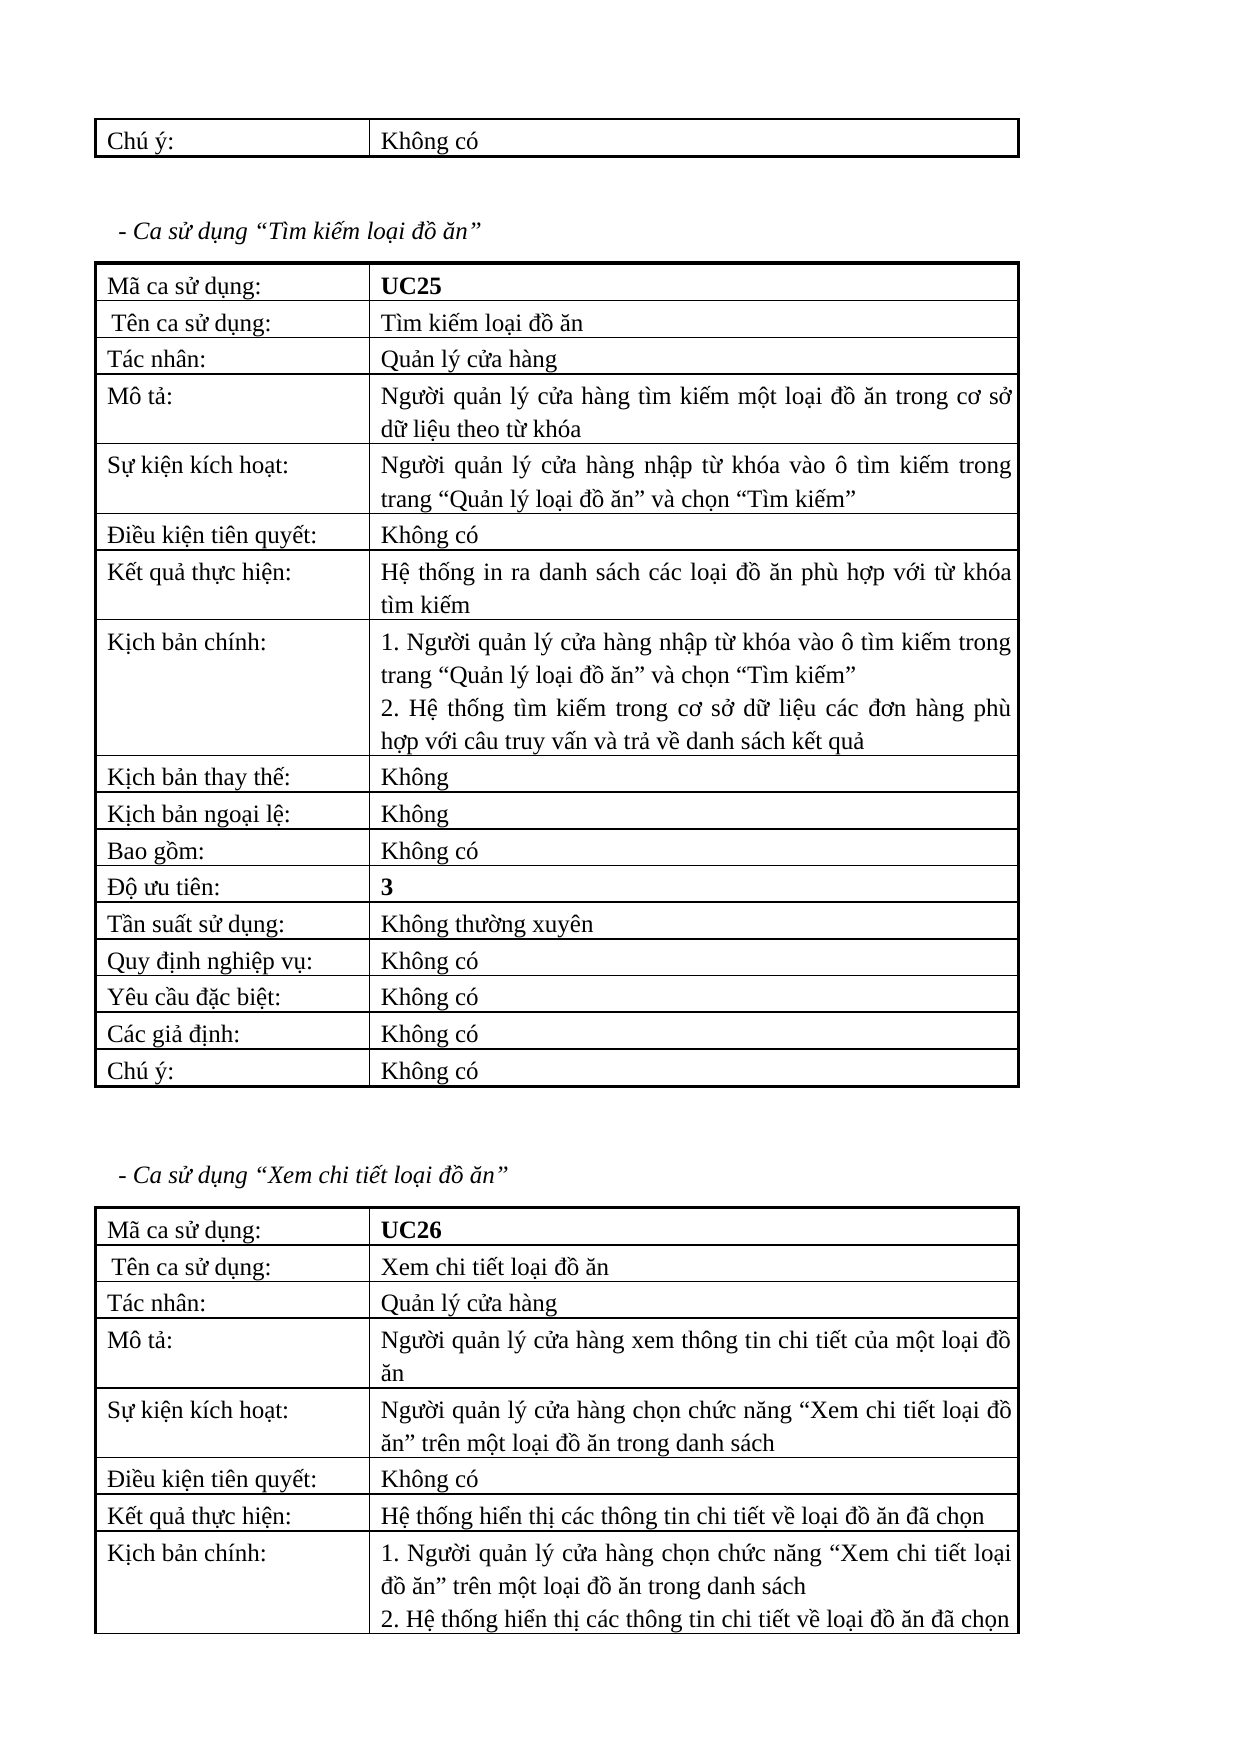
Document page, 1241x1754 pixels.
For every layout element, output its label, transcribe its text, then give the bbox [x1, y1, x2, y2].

table_cell Sự kiện kích hoạt: [97, 1389, 369, 1457]
table_cell Xem chi tiết loại đồ ăn [370, 1246, 1017, 1281]
table_header Mã ca sử dụng: [97, 1209, 369, 1244]
table_cell Không có [370, 830, 1017, 864]
table_header UC25 [370, 265, 1017, 300]
table_cell Không có [370, 1050, 1017, 1084]
table_cell Các giả định: [97, 1013, 369, 1048]
table_cell Mô tả: [97, 375, 369, 443]
table_cell Mô tả: [97, 1319, 369, 1387]
table_cell Sự kiện kích hoạt: [97, 444, 369, 512]
table_cell Người quản lý cửa hàng chọn chức năng “Xem chi tiết loại đồ ăn” trên một loại đồ ăn trong danh sách [370, 1389, 1017, 1457]
table_cell Tác nhân: [97, 338, 369, 373]
table_cell 3 [370, 866, 1017, 901]
table_cell Quy định nghiệp vụ: [97, 940, 369, 974]
table_cell Không [370, 756, 1017, 791]
table_cell Kết quả thực hiện: [97, 551, 369, 619]
table_cell Tìm kiếm loại đồ ăn [370, 301, 1017, 336]
table_cell Hệ thống hiển thị các thông tin chi tiết về loại đồ ăn đã chọn [370, 1495, 1017, 1530]
table_header Mã ca sử dụng: [97, 265, 369, 300]
table_cell Điều kiện tiên quyết: [97, 1458, 369, 1493]
table_cell Người quản lý cửa hàng nhập từ khóa vào ô tìm kiếm trong trang “Quản lý loại đồ ăn” và chọn “Tìm kiếm” [370, 444, 1017, 512]
table_cell Không có [370, 1458, 1017, 1493]
table_cell Người quản lý cửa hàng xem thông tin chi tiết của một loại đồ ăn [370, 1319, 1017, 1387]
table_cell Kịch bản chính: [97, 1532, 369, 1633]
table_cell Yêu cầu đặc biệt: [97, 976, 369, 1011]
table_cell Không [370, 793, 1017, 828]
table_cell Chú ý: [97, 120, 369, 155]
table_header UC26 [370, 1209, 1017, 1244]
table_cell Bao gồm: [97, 830, 369, 864]
table_cell Kịch bản thay thế: [97, 756, 369, 791]
table_cell Tần suất sử dụng: [97, 903, 369, 938]
table_cell Không có [370, 514, 1017, 549]
table_cell Không có [370, 976, 1017, 1011]
table_cell Không có [370, 940, 1017, 974]
table_cell Hệ thống in ra danh sách các loại đồ ăn phù hợp với từ khóa tìm kiếm [370, 551, 1017, 619]
table_cell Tác nhân: [97, 1282, 369, 1317]
table_cell Quản lý cửa hàng [370, 338, 1017, 373]
table_cell Kết quả thực hiện: [97, 1495, 369, 1530]
subtitle - Ca sử dụng “Tìm kiếm loại đồ ăn” [118, 216, 1122, 245]
subtitle - Ca sử dụng “Xem chi tiết loại đồ ăn” [118, 1160, 1122, 1189]
table_cell Không có [370, 1013, 1017, 1048]
table_cell Kịch bản ngoại lệ: [97, 793, 369, 828]
table_cell Kịch bản chính: [97, 620, 369, 754]
table_cell Người quản lý cửa hàng tìm kiếm một loại đồ ăn trong cơ sở dữ liệu theo từ khóa [370, 375, 1017, 443]
table_cell Chú ý: [97, 1050, 369, 1084]
table_cell Độ ưu tiên: [97, 866, 369, 901]
table_cell 1. Người quản lý cửa hàng chọn chức năng “Xem chi tiết loại đồ ăn” trên một loại đồ ăn trong danh sách 2. Hệ thống hiển thị các thông tin chi tiết về loại đồ ăn đã chọn [370, 1532, 1017, 1633]
table_cell Không có [370, 120, 1017, 155]
table_cell 1. Người quản lý cửa hàng nhập từ khóa vào ô tìm kiếm trong trang “Quản lý loại đồ ăn” và chọn “Tìm kiếm” 2. Hệ thống tìm kiếm trong cơ sở dữ liệu các đơn hàng phù hợp với câu truy vấn và trả về danh sách kết quả [370, 620, 1017, 754]
table_cell Tên ca sử dụng: [97, 1246, 369, 1281]
table_cell Tên ca sử dụng: [97, 301, 369, 336]
table_cell Quản lý cửa hàng [370, 1282, 1017, 1317]
table_cell Điều kiện tiên quyết: [97, 514, 369, 549]
table_cell Không thường xuyên [370, 903, 1017, 938]
